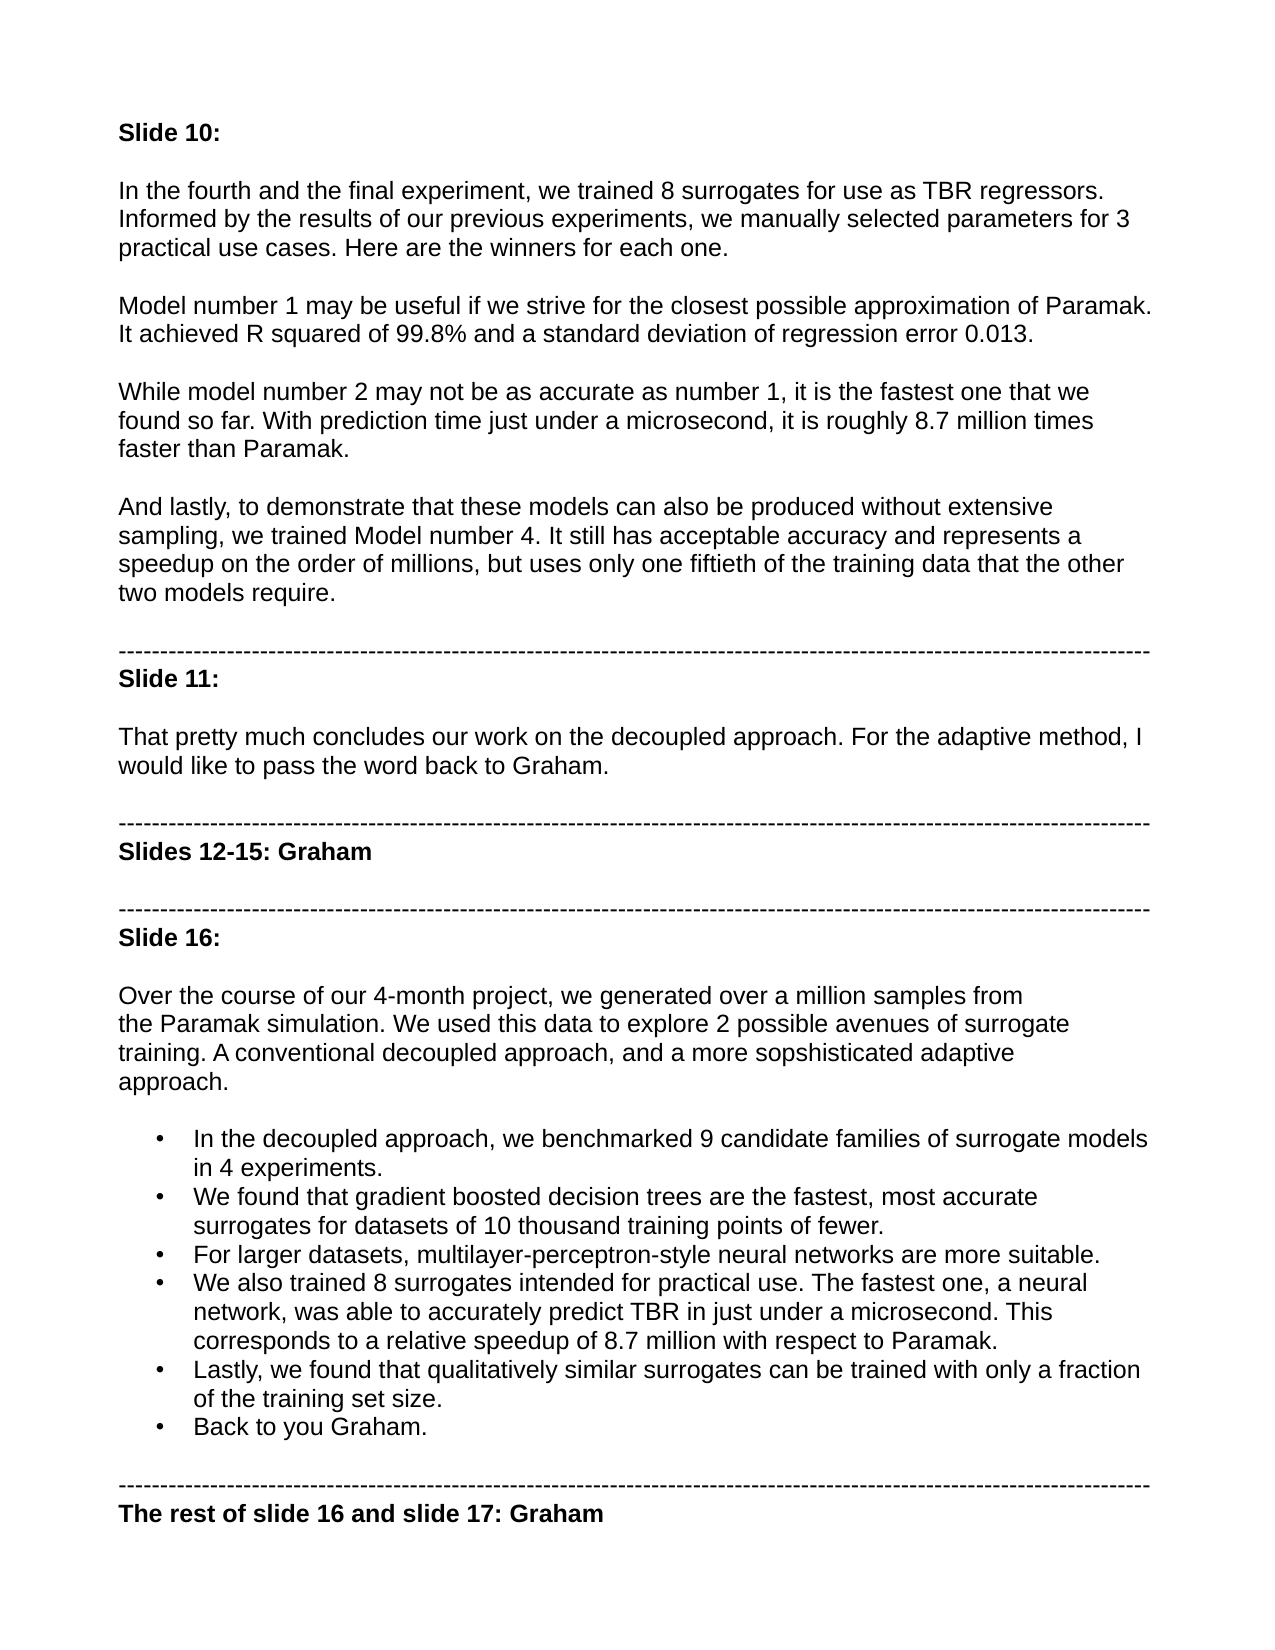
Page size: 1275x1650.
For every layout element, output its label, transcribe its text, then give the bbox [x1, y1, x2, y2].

text Slides 12-15: Graham [118, 837, 1157, 866]
text Over the course of our 4-month project, we generated over a million samples from [118, 981, 1157, 1009]
list Lastly, we found that qualitatively similar surrogates can be trained with only a fraction of the training set size. [156, 1355, 1157, 1412]
text ---------------------------------------------------------------------------------------------------------------------------- [118, 1470, 1157, 1499]
text That pretty much concludes our work on the decoupled approach. For the adaptive method, I would like to pass the word back to Graham. [118, 722, 1157, 779]
list In the decoupled approach, we benchmarked 9 candidate families of surrogate models in 4 experiments. [156, 1124, 1157, 1182]
text ---------------------------------------------------------------------------------------------------------------------------- [118, 894, 1157, 923]
text ---------------------------------------------------------------------------------------------------------------------------- [118, 636, 1157, 664]
text Slide 16: [118, 923, 1157, 952]
list We found that gradient boosted decision trees are the fastest, most accurate surrogates for datasets of 10 thousand training points of fewer. [156, 1182, 1157, 1239]
text Model number 1 may be useful if we strive for the closest possible approximation of Paramak. It achieved R squared of 99.8% and a standard deviation of regression error 0.013. [118, 291, 1157, 348]
text Slide 10: [118, 118, 1157, 147]
text the Paramak simulation. We used this data to explore 2 possible avenues of surrogate training. A conventional decoupled approach, and a more sopshisticated adaptive [118, 1009, 1157, 1067]
text approach. [118, 1067, 1157, 1096]
text Slide 11: [118, 664, 1157, 693]
text ---------------------------------------------------------------------------------------------------------------------------- [118, 808, 1157, 837]
text The rest of slide 16 and slide 17: Graham [118, 1499, 1157, 1527]
text In the fourth and the final experiment, we trained 8 surrogates for use as TBR regressors. Informed by the results of our previous experiments, we manually selected parameters for 3 practical use cases. Here are the winners for each one. [118, 176, 1157, 262]
text While model number 2 may not be as accurate as number 1, it is the fastest one that we found so far. With prediction time just under a microsecond, it is roughly 8.7 million times faster than Paramak. [118, 377, 1157, 463]
list We also trained 8 surrogates intended for practical use. The fastest one, a neural network, was able to accurately predict TBR in just under a microsecond. This corresponds to a relative speedup of 8.7 million with respect to Paramak. [156, 1268, 1157, 1355]
list Back to you Graham. [156, 1412, 1157, 1441]
list For larger datasets, multilayer-perceptron-style neural networks are more suitable. [156, 1239, 1157, 1268]
text And lastly, to demonstrate that these models can also be produced without extensive sampling, we trained Model number 4. It still has acceptable accuracy and represents a speedup on the order of millions, but uses only one fiftieth of the training data that the other two models require. [118, 492, 1157, 607]
